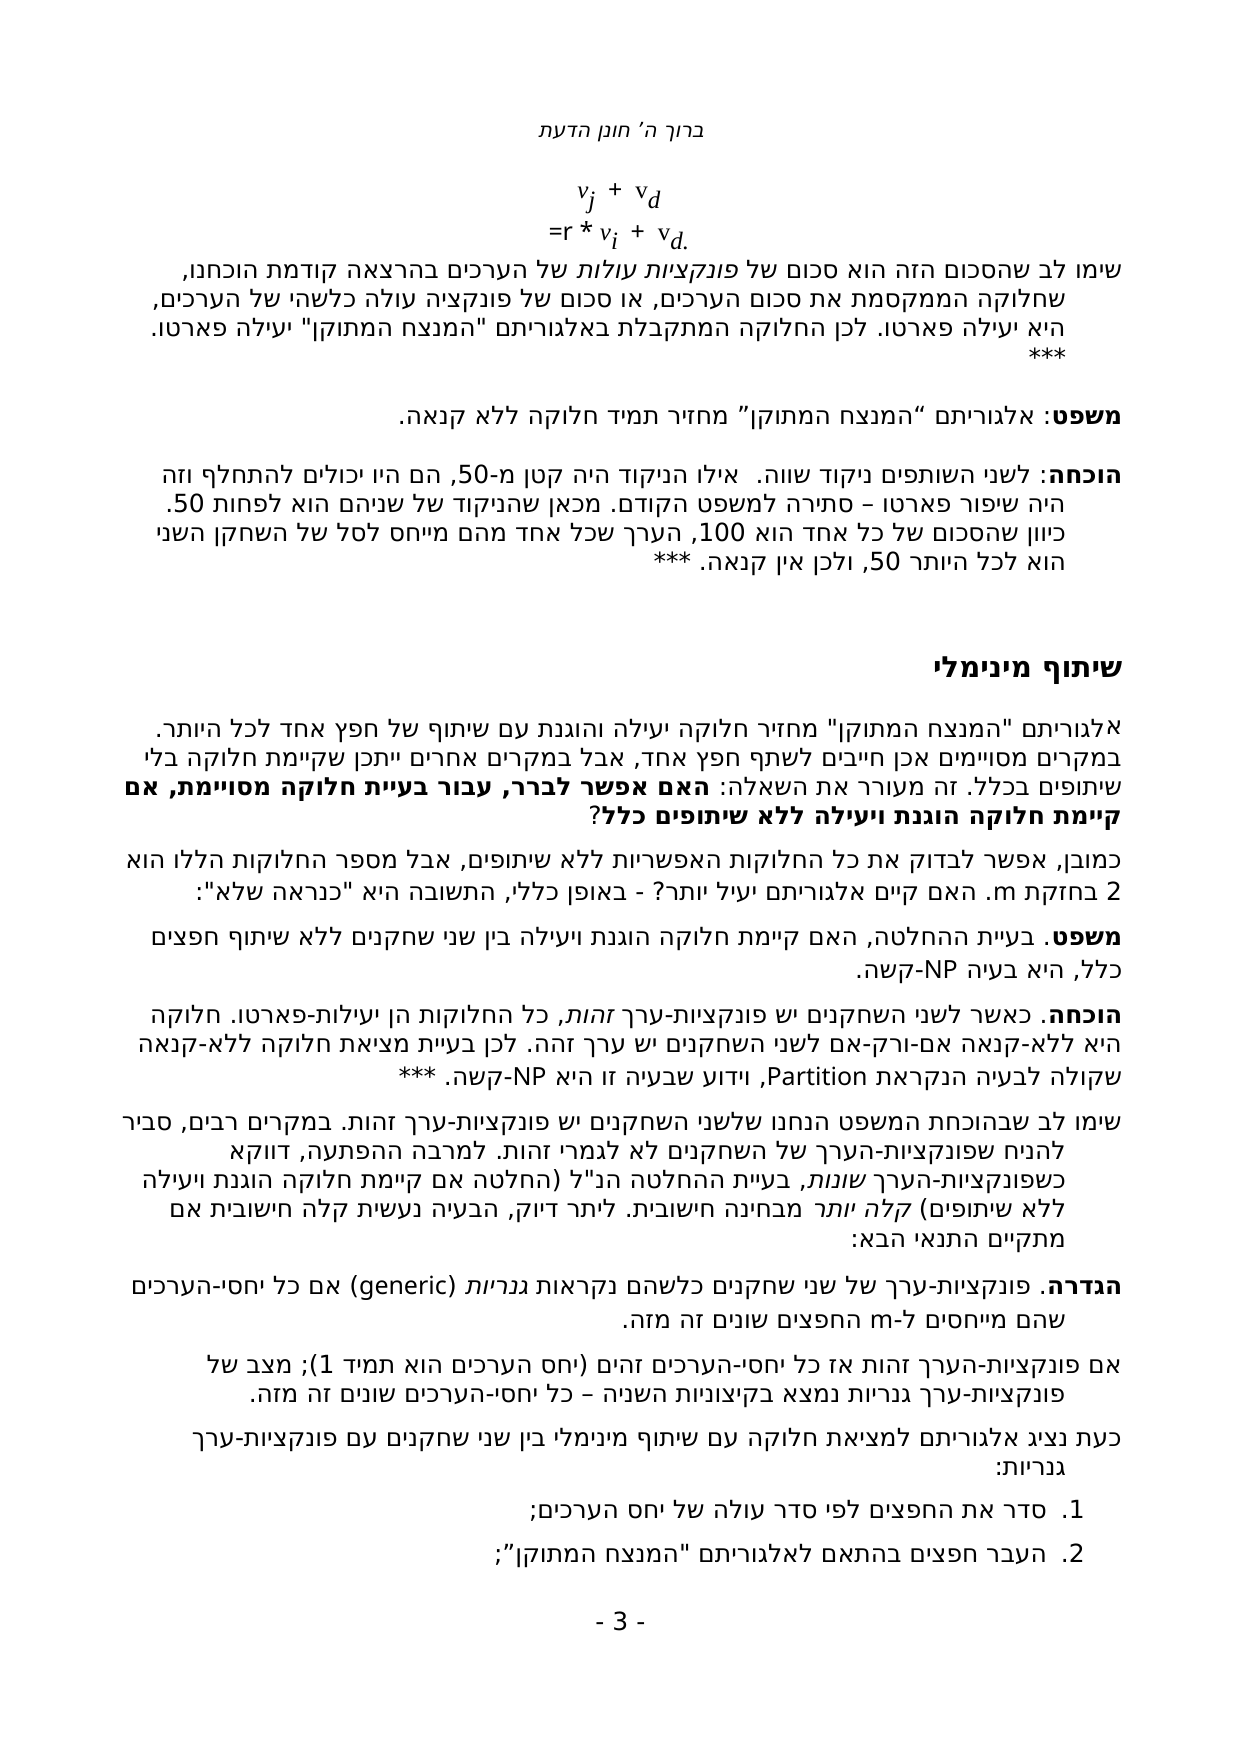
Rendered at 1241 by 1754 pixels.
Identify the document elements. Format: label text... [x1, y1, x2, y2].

text =r * vi + vd. [118, 213, 1122, 255]
list העבר חפצים בהתאם לאלגוריתם "המנצח המתוקן”; [118, 1539, 1084, 1568]
text משפט: אלגוריתם “המנצח המתוקן” מחזיר תמיד חלוקה ללא קנאה. [118, 401, 1122, 431]
text כמובן, אפשר לבדוק את כל החלוקות האפשריות ללא שיתופים, אבל מספר החלוקות הללו הוא 2 בחזקת m. האם קיים אלגוריתם יעיל יותר? - באופן כללי, התשובה היא "כנראה שלא": [118, 845, 1122, 908]
text אלגוריתם "המנצח המתוקן" מחזיר חלוקה יעילה והוגנת עם שיתוף של חפץ אחד לכל היותר. במקרים מסויימים אכן חייבים לשתף חפץ אחד, אבל במקרים אחרים ייתכן שקיימת חלוקה בלי שיתופים בכלל. זה מעורר את השאלה: האם אפשר לברר, עבור בעיית חלוקה מסויימת, אם קיימת חלוקה הוגנת ויעילה ללא שיתופים כלל? [118, 711, 1122, 830]
list סדר את החפצים לפי סדר עולה של יחס הערכים; [118, 1496, 1084, 1525]
text שימו לב שהסכום הזה הוא סכום של פונקציות עולות של הערכים בהרצאה קודמת הוכחנו, שחלוקה הממקסמת את סכום הערכים, או סכום של פונקציה עולה כלשהי של הערכים, היא יעילה פארטו. לכן החלוקה המתקבלת באלגוריתם "המנצח המתוקן" יעילה פארטו. *** [118, 255, 1122, 372]
text אם פונקציות-הערך זהות אז כל יחסי-הערכים זהים (יחס הערכים הוא תמיד 1); מצב של פונקציות-ערך גנריות נמצא בקיצוניות השניה – כל יחסי-הערכים שונים זה מזה. [118, 1350, 1122, 1408]
text כעת נציג אלגוריתם למציאת חלוקה עם שיתוף מינימלי בין שני שחקנים עם פונקציות-ערך גנריות: [118, 1423, 1122, 1481]
text הוכחה: לשני השותפים ניקוד שווה. אילו הניקוד היה קטן מ-50, הם היו יכולים להתחלף וזה היה שיפור פארטו – סתירה למשפט הקודם. מכאן שהניקוד של שניהם הוא לפחות 50. כיוון שהסכום של כל אחד הוא 100, הערך שכל אחד מהם מייחס לסל של השחקן השני הוא לכל היותר 50, ולכן אין קנאה. *** [118, 460, 1122, 577]
text שימו לב שבהוכחת המשפט הנחנו שלשני השחקנים יש פונקציות-ערך זהות. במקרים רבים, סביר להניח שפונקציות-הערך של השחקנים לא לגמרי זהות. למרבה ההפתעה, דווקא כשפונקציות-הערך שונות, בעיית ההחלטה הנ"ל (החלטה אם קיימת חלוקה הוגנת ויעילה ללא שיתופים) קלה יותר מבחינה חישובית. ליתר דיוק, הבעיה נעשית קלה חישובית אם מתקיים התנאי הבא: [118, 1107, 1122, 1253]
text הגדרה. פונקציות-ערך של שני שחקנים כלשהם נקראות גנריות (generic) אם כל יחסי-הערכים שהם מייחסים ל-m החפצים שונים זה מזה. [118, 1267, 1122, 1336]
text הוכחה. כאשר לשני השחקנים יש פונקציות-ערך זהות, כל החלוקות הן יעילות-פארטו. חלוקה היא ללא-קנאה אם-ורק-אם לשני השחקנים יש ערך זהה. לכן בעיית מציאת חלוקה ללא-קנאה שקולה לבעיה הנקראת Partition, וידוע שבעיה זו היא NP-קשה. *** [118, 1000, 1122, 1093]
text משפט. בעיית ההחלטה, האם קיימת חלוקה הוגנת ויעילה בין שני שחקנים ללא שיתוף חפצים כלל, היא בעיה NP-קשה. [118, 923, 1122, 986]
subtitle שיתוף מינימלי [118, 650, 1122, 684]
text vj + vd [118, 172, 1122, 213]
